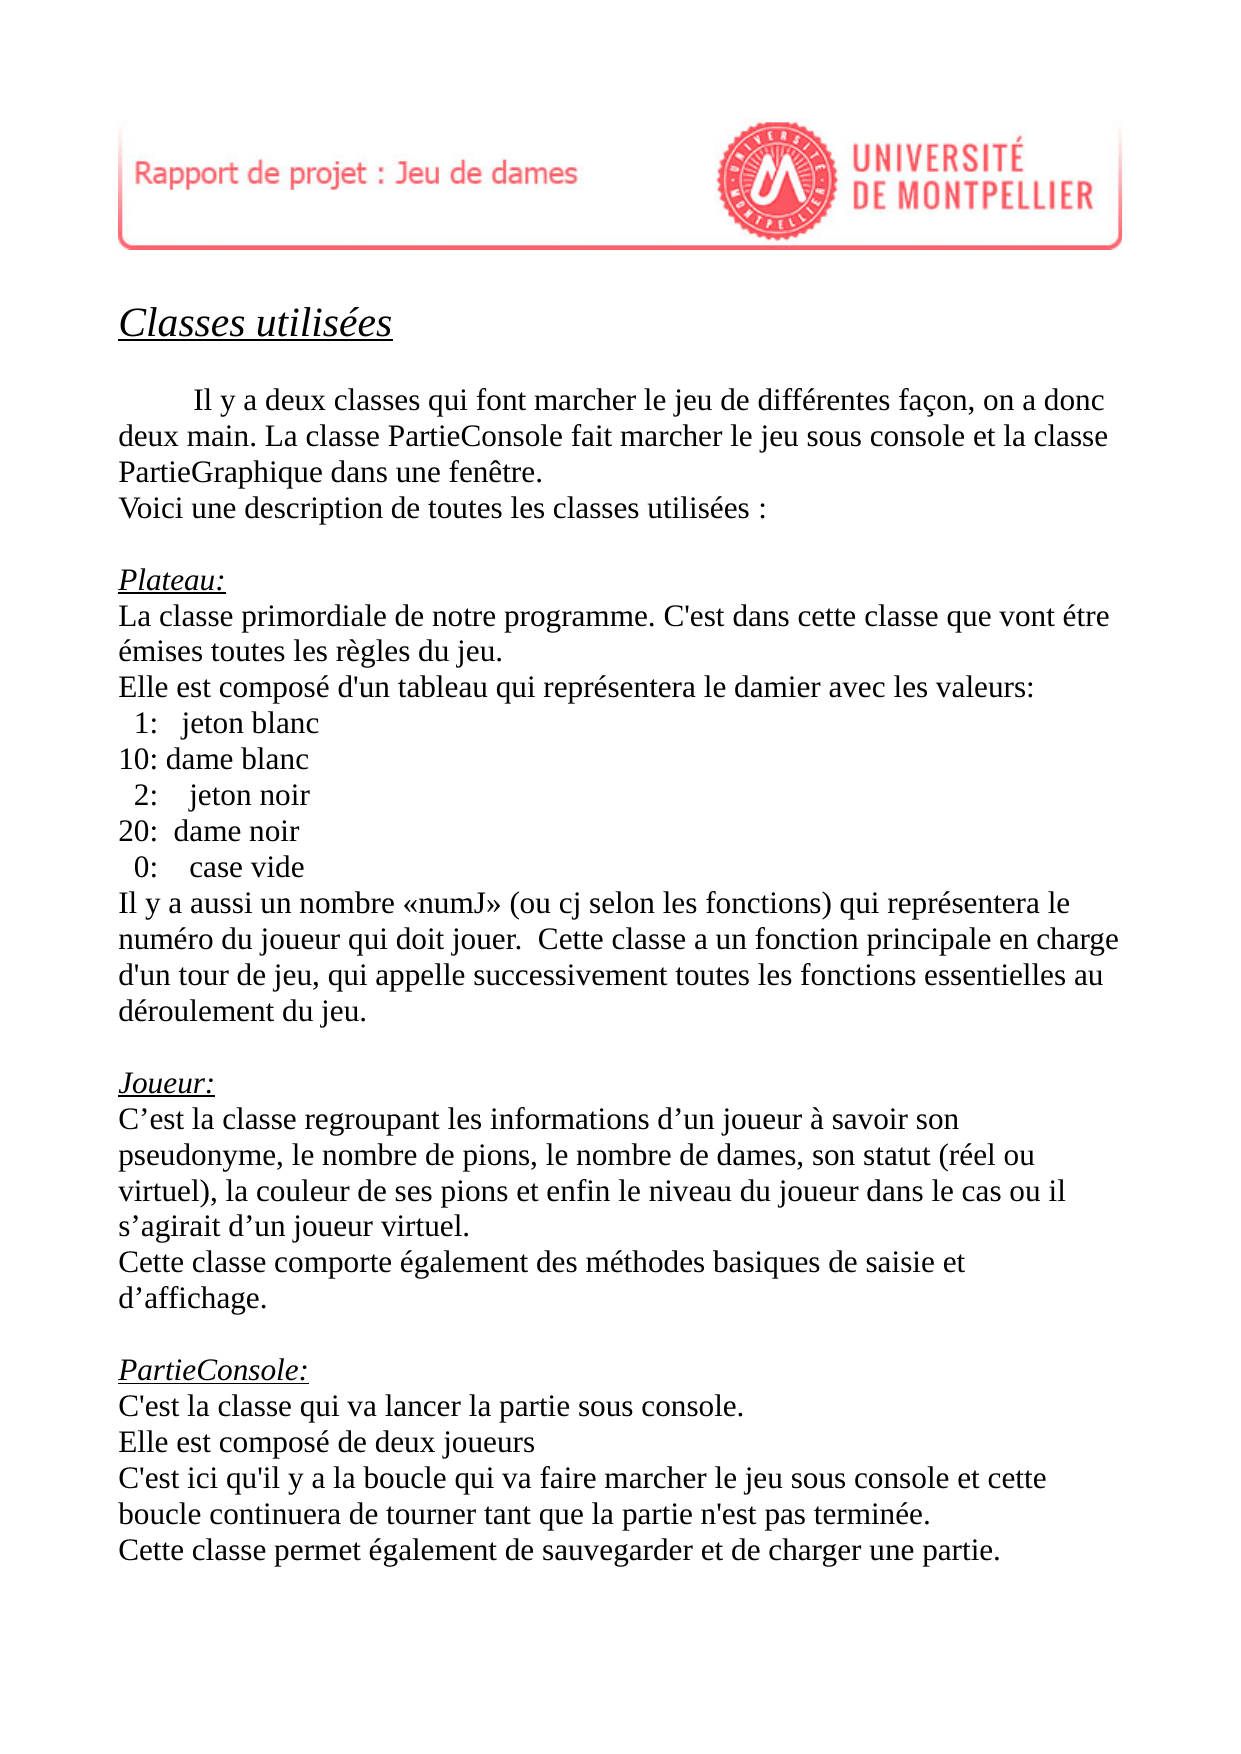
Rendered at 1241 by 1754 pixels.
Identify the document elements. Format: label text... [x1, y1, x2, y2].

text 2: jeton noir [118, 776, 1122, 812]
text PartieConsole: [118, 1351, 1122, 1387]
text Plateau: [118, 561, 1122, 597]
text Elle est composé de deux joueurs [118, 1423, 1122, 1459]
text Joueur: C’est la classe regroupant les informations d’un joueur à savoir son pseudonyme, le nombre de pions, le nombre de dames, son statut (réel ou virtuel), la couleur de ses pions et enfin le niveau du joueur dans le cas ou il [118, 1064, 1122, 1208]
text Classes utilisées [118, 297, 1122, 345]
text 1: jeton blanc [118, 704, 1122, 741]
text C'est la classe qui va lancer la partie sous console. [118, 1387, 1122, 1423]
text 0: case vide [118, 848, 1122, 884]
text Voici une description de toutes les classes utilisées : [118, 489, 1122, 525]
text Il y a aussi un nombre «numJ» (ou cj selon les fonctions) qui représentera le numéro du joueur qui doit jouer. Cette classe a un fonction principale en charge d'un tour de jeu, qui appelle successivement toutes les fonctions essentielles au déroulement du jeu. [118, 884, 1122, 1028]
text 10: dame blanc [118, 741, 1122, 776]
text C'est ici qu'il y a la boucle qui va faire marcher le jeu sous console et cette boucle continuera de tourner tant que la partie n'est pas terminée. [118, 1459, 1122, 1531]
text Cette classe permet également de sauvegarder et de charger une partie. [118, 1531, 1122, 1567]
picture [118, 118, 1123, 250]
text La classe primordiale de notre programme. C'est dans cette classe que vont étre émises toutes les règles du jeu. [118, 597, 1122, 669]
text Elle est composé d'un tableau qui représentera le damier avec les valeurs: [118, 669, 1122, 704]
text Il y a deux classes qui font marcher le jeu de différentes façon, on a donc deux main. La classe PartieConsole fait marcher le jeu sous console et la classe PartieGraphique dans une fenêtre. [118, 381, 1122, 489]
text s’agirait d’un joueur virtuel. Cette classe comporte également des méthodes basiques de saisie et d’affichage. [118, 1208, 1122, 1316]
text 20: dame noir [118, 812, 1122, 848]
